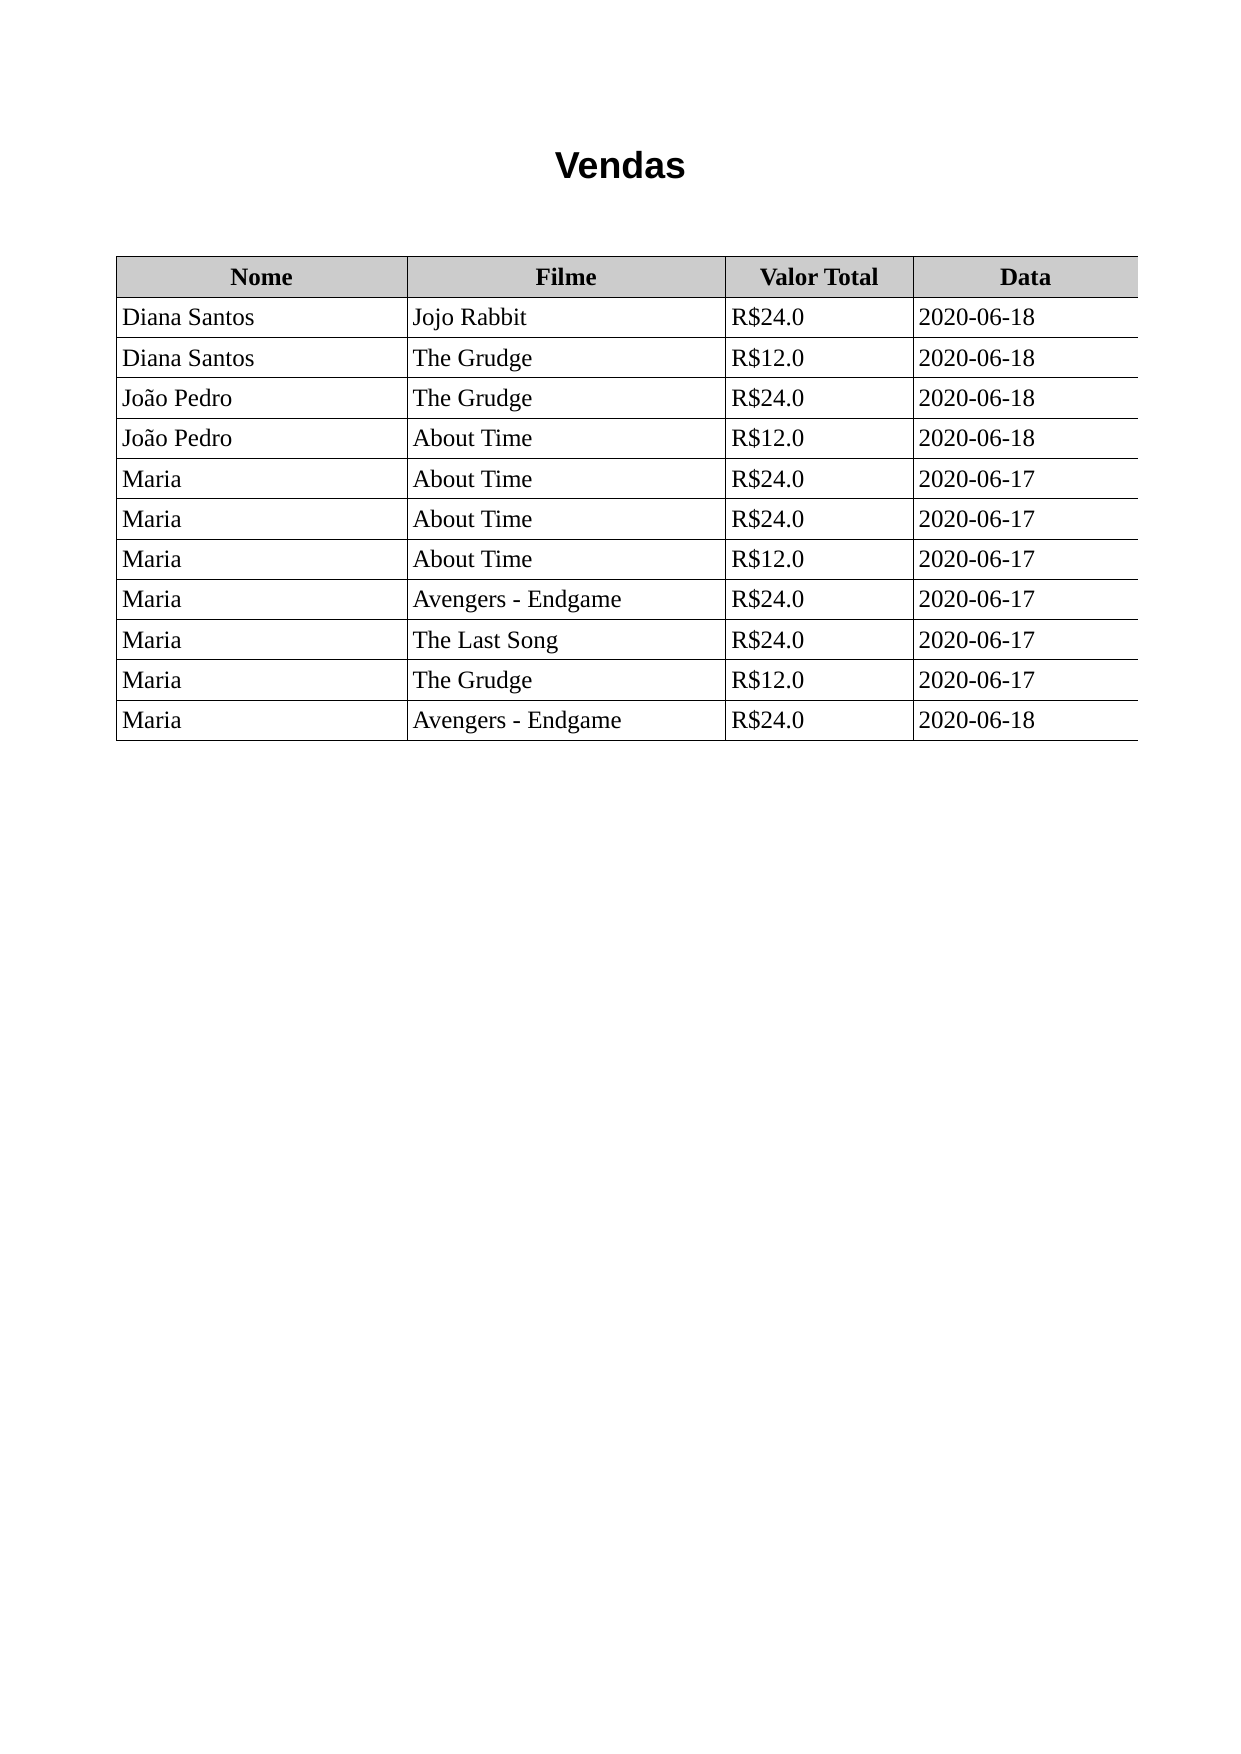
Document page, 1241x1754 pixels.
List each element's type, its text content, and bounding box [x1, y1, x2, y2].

table_cell The Last Song [408, 620, 725, 659]
table_cell R$12.0 [726, 660, 913, 700]
table_cell Avengers - Endgame [408, 701, 725, 740]
table_cell Avengers - Endgame [408, 580, 725, 619]
table_header Data [914, 257, 1138, 297]
title Vendas [118, 143, 1122, 186]
table_cell 2020-06-18 [914, 419, 1138, 458]
table_cell 2020-06-17 [914, 459, 1138, 498]
table_cell The Grudge [408, 660, 725, 700]
table_cell R$24.0 [726, 298, 913, 337]
table_cell Maria [117, 540, 407, 579]
table_cell 2020-06-17 [914, 540, 1138, 579]
table_cell R$12.0 [726, 419, 913, 458]
table_cell About Time [408, 419, 725, 458]
table_cell R$12.0 [726, 338, 913, 377]
table_header Nome [117, 257, 407, 297]
table_cell Maria [117, 660, 407, 700]
table_cell 2020-06-17 [914, 660, 1138, 700]
table_cell 2020-06-18 [914, 701, 1138, 740]
table_cell Maria [117, 580, 407, 619]
table_cell R$12.0 [726, 540, 913, 579]
table_cell The Grudge [408, 378, 725, 417]
table_cell Diana Santos [117, 338, 407, 377]
table_cell R$24.0 [726, 499, 913, 538]
table_cell João Pedro [117, 419, 407, 458]
table_header Filme [408, 257, 725, 297]
table_cell 2020-06-18 [914, 298, 1138, 337]
table_cell 2020-06-17 [914, 580, 1138, 619]
table_cell The Grudge [408, 338, 725, 377]
table_cell About Time [408, 540, 725, 579]
table_header Valor Total [726, 257, 913, 297]
table_cell Maria [117, 620, 407, 659]
table_cell Diana Santos [117, 298, 407, 337]
table_cell About Time [408, 459, 725, 498]
table_cell R$24.0 [726, 701, 913, 740]
table_cell R$24.0 [726, 378, 913, 417]
table_cell João Pedro [117, 378, 407, 417]
table_cell 2020-06-18 [914, 378, 1138, 417]
table_cell 2020-06-18 [914, 338, 1138, 377]
table_cell R$24.0 [726, 580, 913, 619]
table_cell Maria [117, 701, 407, 740]
table_cell 2020-06-17 [914, 499, 1138, 538]
table_cell 2020-06-17 [914, 620, 1138, 659]
table_cell R$24.0 [726, 459, 913, 498]
table_cell R$24.0 [726, 620, 913, 659]
table_cell Maria [117, 459, 407, 498]
table_cell About Time [408, 499, 725, 538]
table_cell Maria [117, 499, 407, 538]
table_cell Jojo Rabbit [408, 298, 725, 337]
